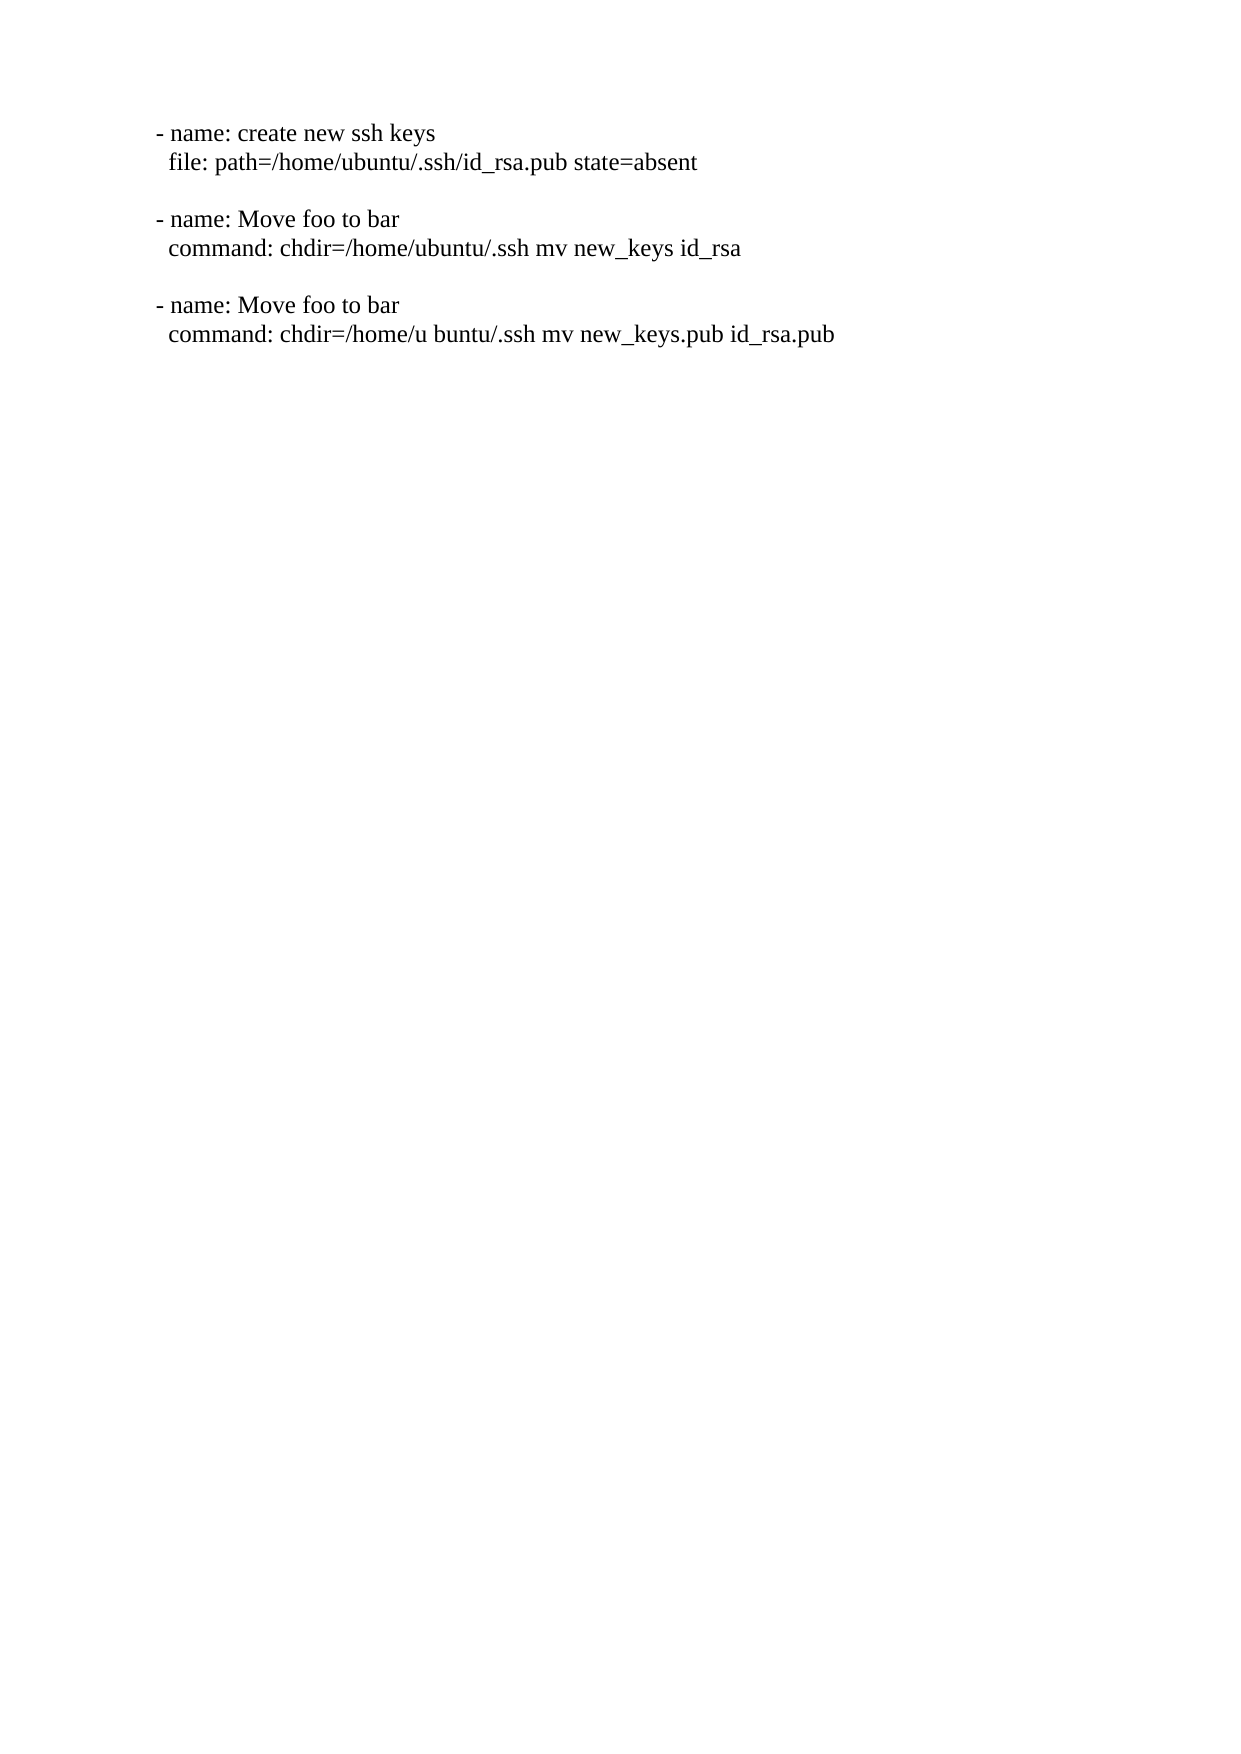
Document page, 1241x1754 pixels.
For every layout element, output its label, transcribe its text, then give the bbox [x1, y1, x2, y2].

text - name: Move foo to bar [118, 204, 1122, 233]
text - name: create new ssh keys [118, 118, 1122, 147]
text command: chdir=/home/ubuntu/.ssh mv new_keys id_rsa [118, 233, 1122, 262]
text command: chdir=/home/u buntu/.ssh mv new_keys.pub id_rsa.pub [118, 319, 1122, 348]
text - name: Move foo to bar [118, 291, 1122, 319]
text file: path=/home/ubuntu/.ssh/id_rsa.pub state=absent [118, 147, 1122, 176]
